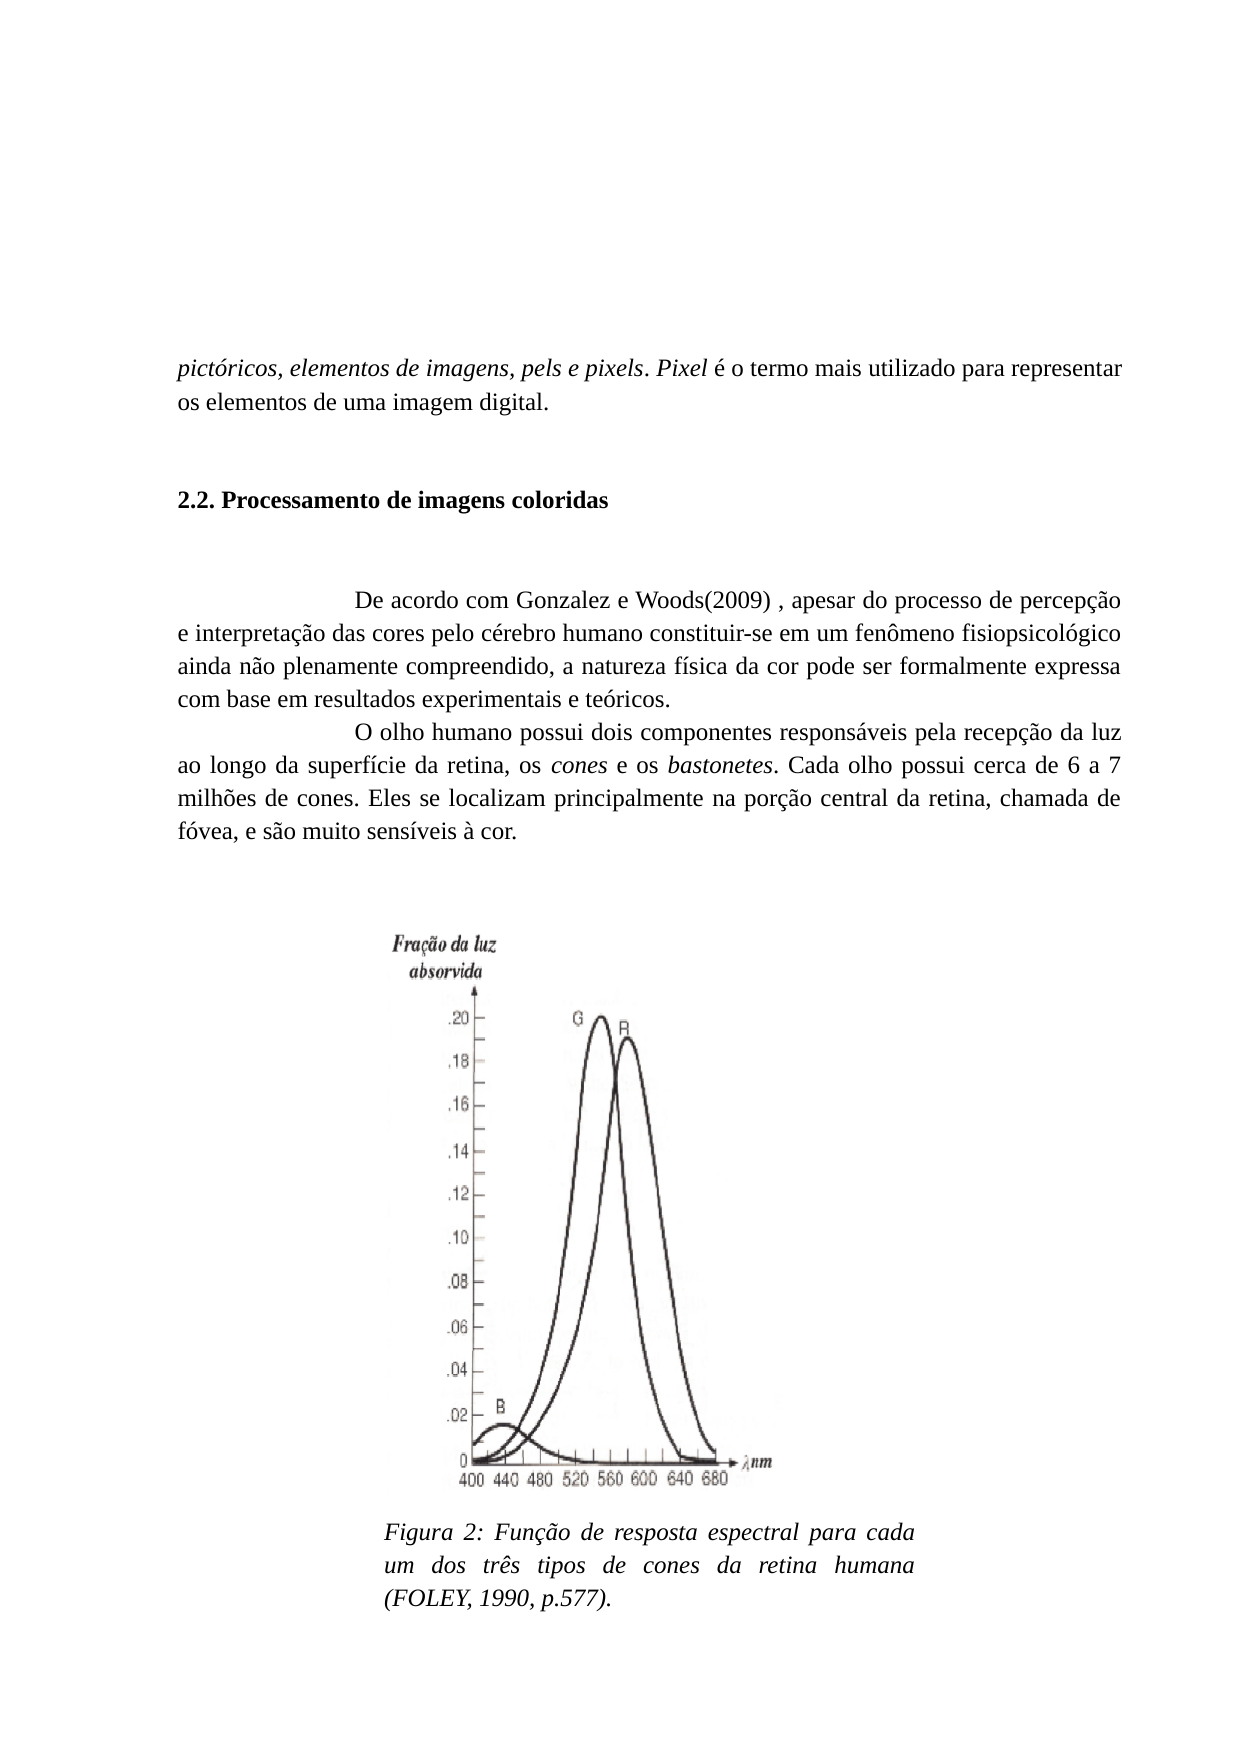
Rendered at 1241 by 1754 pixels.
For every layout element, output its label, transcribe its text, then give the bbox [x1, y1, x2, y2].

text Figura 2: Função de resposta espectral para cada um dos três tipos de cones da retina humana (FOLEY, 1990, p.577). [384, 920, 915, 1611]
text 2.2. Processamento de imagens coloridas [177, 486, 1122, 514]
text O olho humano possui dois componentes responsáveis pela recepção da luz ao longo da superfície da retina, os cones e os bastonetes. Cada olho possui cerca de 6 a 7 milhões de cones. Eles se localizam principalmente na porção central da retina, chamada de fóvea, e são muito sensíveis à cor. [177, 717, 1122, 844]
text pictóricos, elementos de imagens, pels e pixels. Pixel é o termo mais utilizado para representar os elementos de uma imagem digital. [177, 353, 1122, 415]
text De acordo com Gonzalez e Woods(2009) , apesar do processo de percepção e interpretação das cores pelo cérebro humano constituir-se em um fenômeno fisiopsicológico ainda não plenamente compreendido, a natureza física da cor pode ser formalmente expressa com base em resultados experimentais e teóricos. [177, 585, 1122, 712]
picture [383, 920, 815, 1513]
